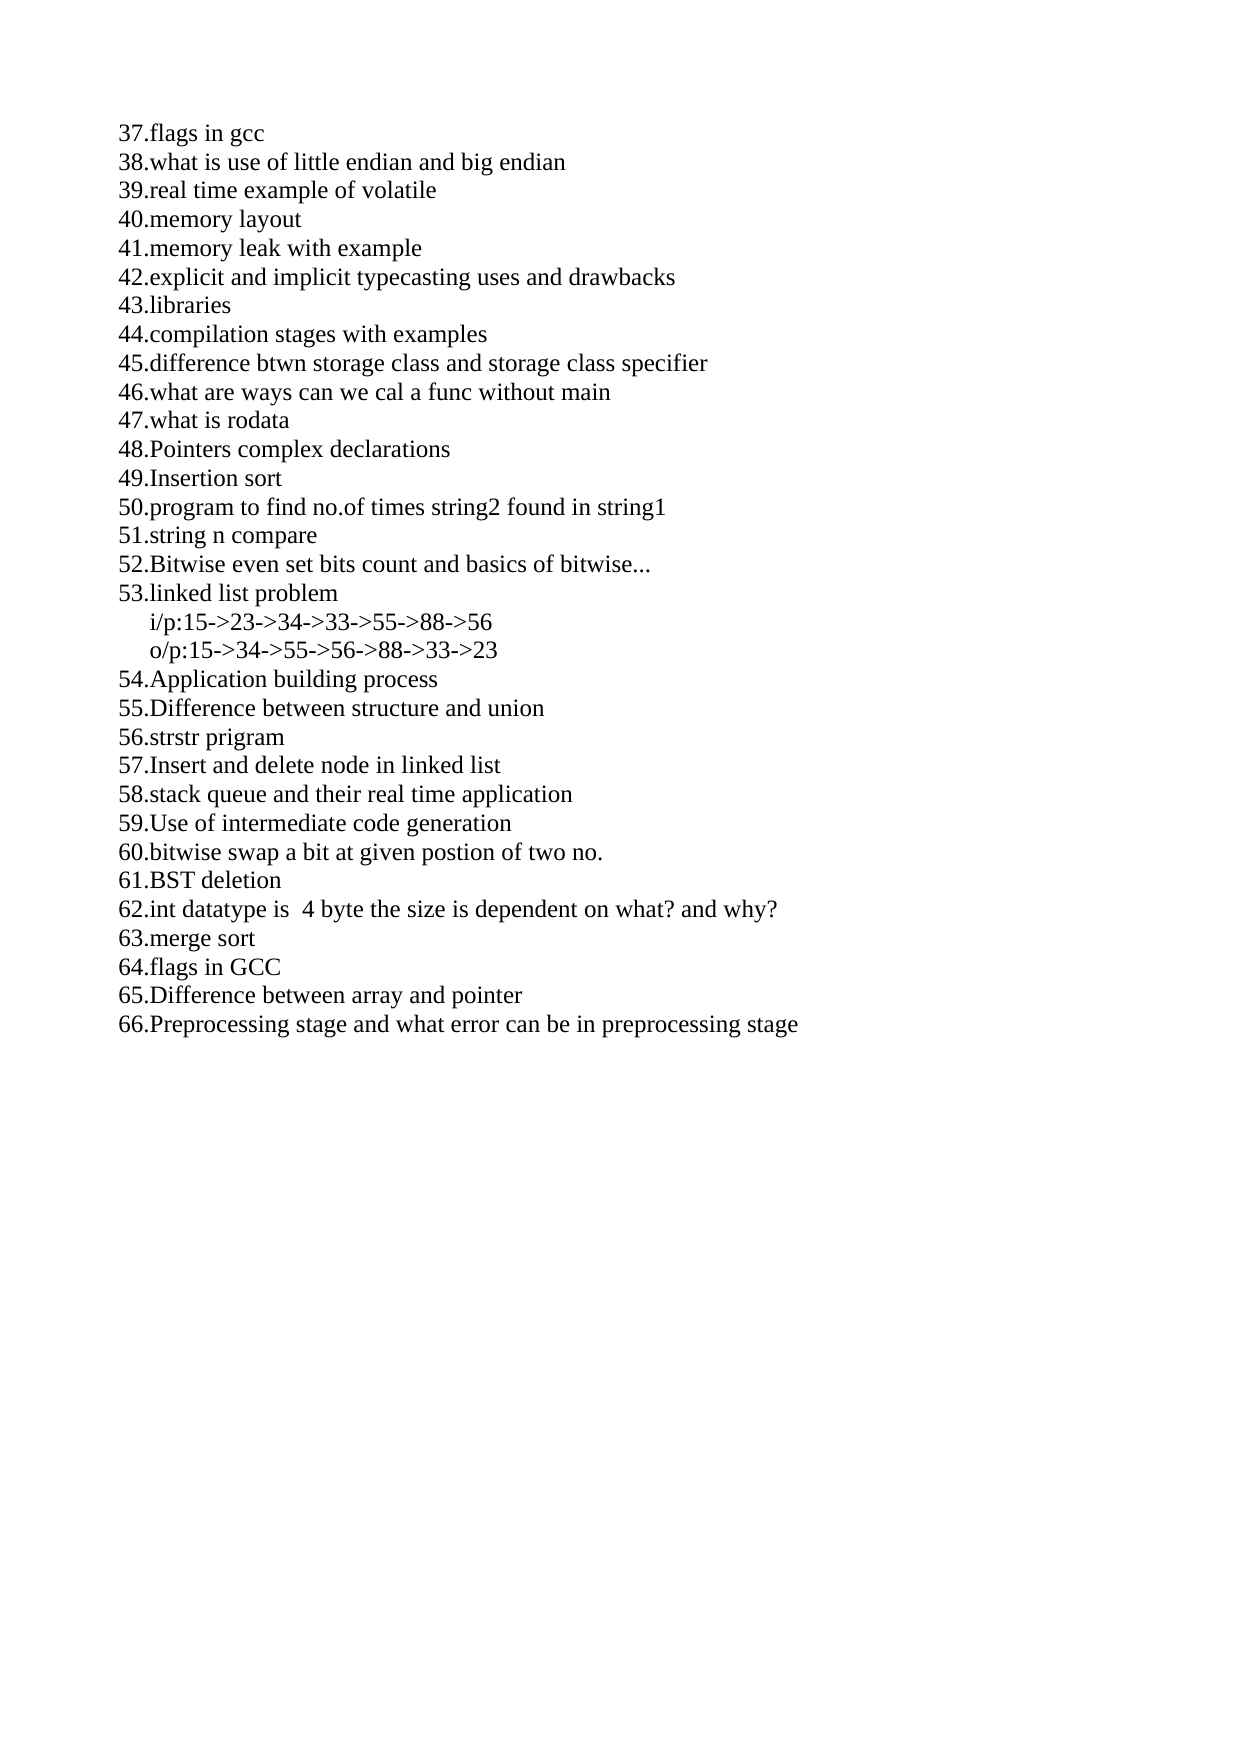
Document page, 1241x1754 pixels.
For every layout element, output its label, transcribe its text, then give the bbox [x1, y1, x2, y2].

text 45.difference btwn storage class and storage class specifier [118, 348, 1122, 377]
text 62.int datatype is 4 byte the size is dependent on what? and why? [118, 894, 1122, 923]
text 51.string n compare [118, 521, 1122, 549]
text 63.merge sort [118, 923, 1122, 952]
text 61.BST deletion [118, 866, 1122, 894]
text 65.Difference between array and pointer [118, 981, 1122, 1009]
text 39.real time example of volatile [118, 176, 1122, 204]
text 64.flags in GCC [118, 952, 1122, 981]
text 42.explicit and implicit typecasting uses and drawbacks [118, 262, 1122, 291]
text 46.what are ways can we cal a func without main [118, 377, 1122, 406]
text i/p:15->23->34->33->55->88->56 [118, 607, 1122, 636]
text 57.Insert and delete node in linked list [118, 751, 1122, 779]
text 37.flags in gcc [118, 118, 1122, 147]
text o/p:15->34->55->56->88->33->23 [118, 636, 1122, 664]
text 44.compilation stages with examples [118, 319, 1122, 348]
text 56.strstr prigram [118, 722, 1122, 751]
text 59.Use of intermediate code generation [118, 808, 1122, 837]
text 49.Insertion sort [118, 463, 1122, 492]
text 47.what is rodata [118, 406, 1122, 434]
text 40.memory layout [118, 204, 1122, 233]
text 55.Difference between structure and union [118, 693, 1122, 722]
text 48.Pointers complex declarations [118, 434, 1122, 463]
text 53.linked list problem [118, 578, 1122, 607]
text 60.bitwise swap a bit at given postion of two no. [118, 837, 1122, 866]
text 66.Preprocessing stage and what error can be in preprocessing stage [118, 1009, 1122, 1038]
text 41.memory leak with example [118, 233, 1122, 262]
text 52.Bitwise even set bits count and basics of bitwise... [118, 549, 1122, 578]
text 58.stack queue and their real time application [118, 779, 1122, 808]
text 54.Application building process [118, 664, 1122, 693]
text 43.libraries [118, 291, 1122, 319]
text 38.what is use of little endian and big endian [118, 147, 1122, 176]
text 50.program to find no.of times string2 found in string1 [118, 492, 1122, 521]
